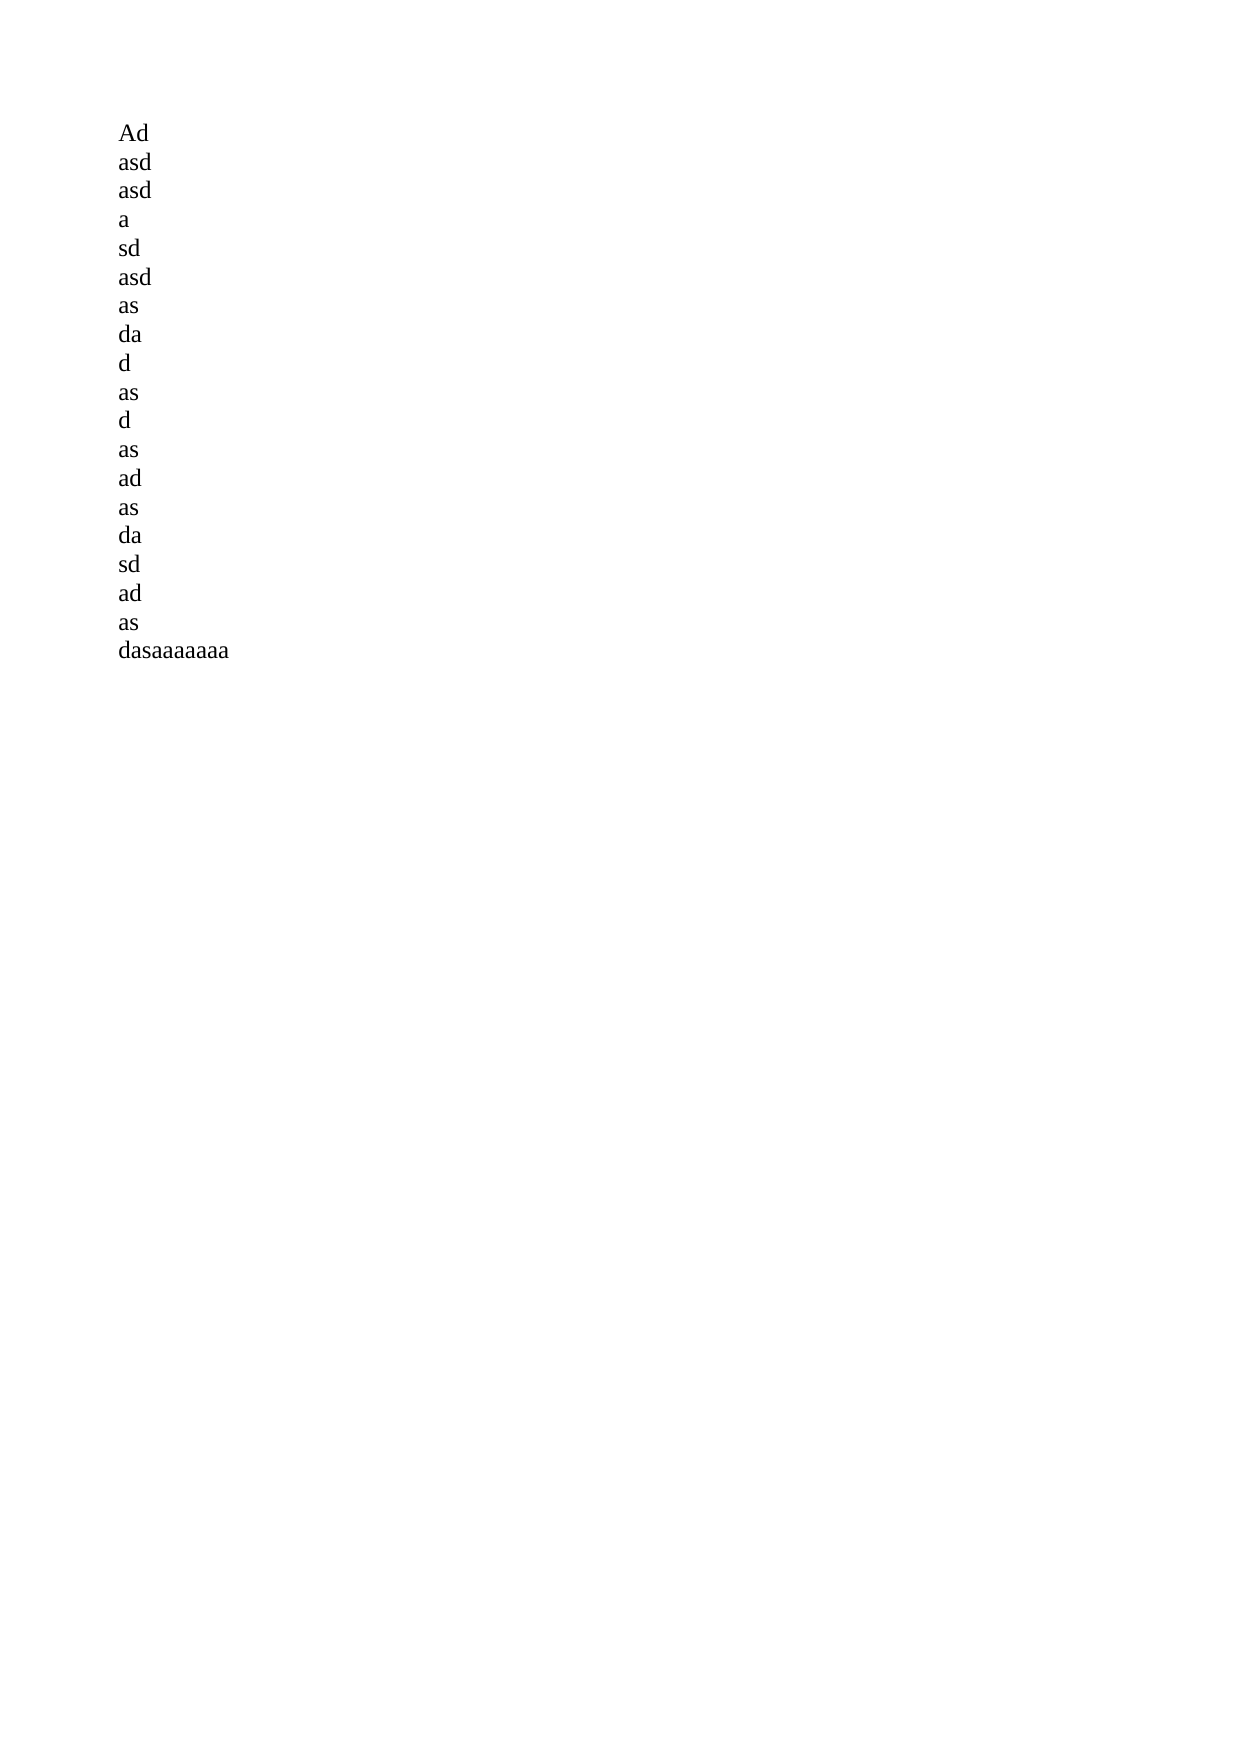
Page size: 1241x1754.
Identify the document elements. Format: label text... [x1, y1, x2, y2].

text sd [118, 233, 1122, 262]
text da [118, 521, 1122, 549]
text asd [118, 147, 1122, 176]
text dasaaaaaaa [118, 636, 1122, 664]
text Ad [118, 118, 1122, 147]
text asd [118, 176, 1122, 204]
text d [118, 406, 1122, 434]
text as [118, 492, 1122, 521]
text d [118, 348, 1122, 377]
text as [118, 291, 1122, 319]
text as [118, 377, 1122, 406]
text as [118, 607, 1122, 636]
text sd [118, 549, 1122, 578]
text as [118, 434, 1122, 463]
text asd [118, 262, 1122, 291]
text a [118, 204, 1122, 233]
text ad [118, 463, 1122, 492]
text da [118, 319, 1122, 348]
text ad [118, 578, 1122, 607]
